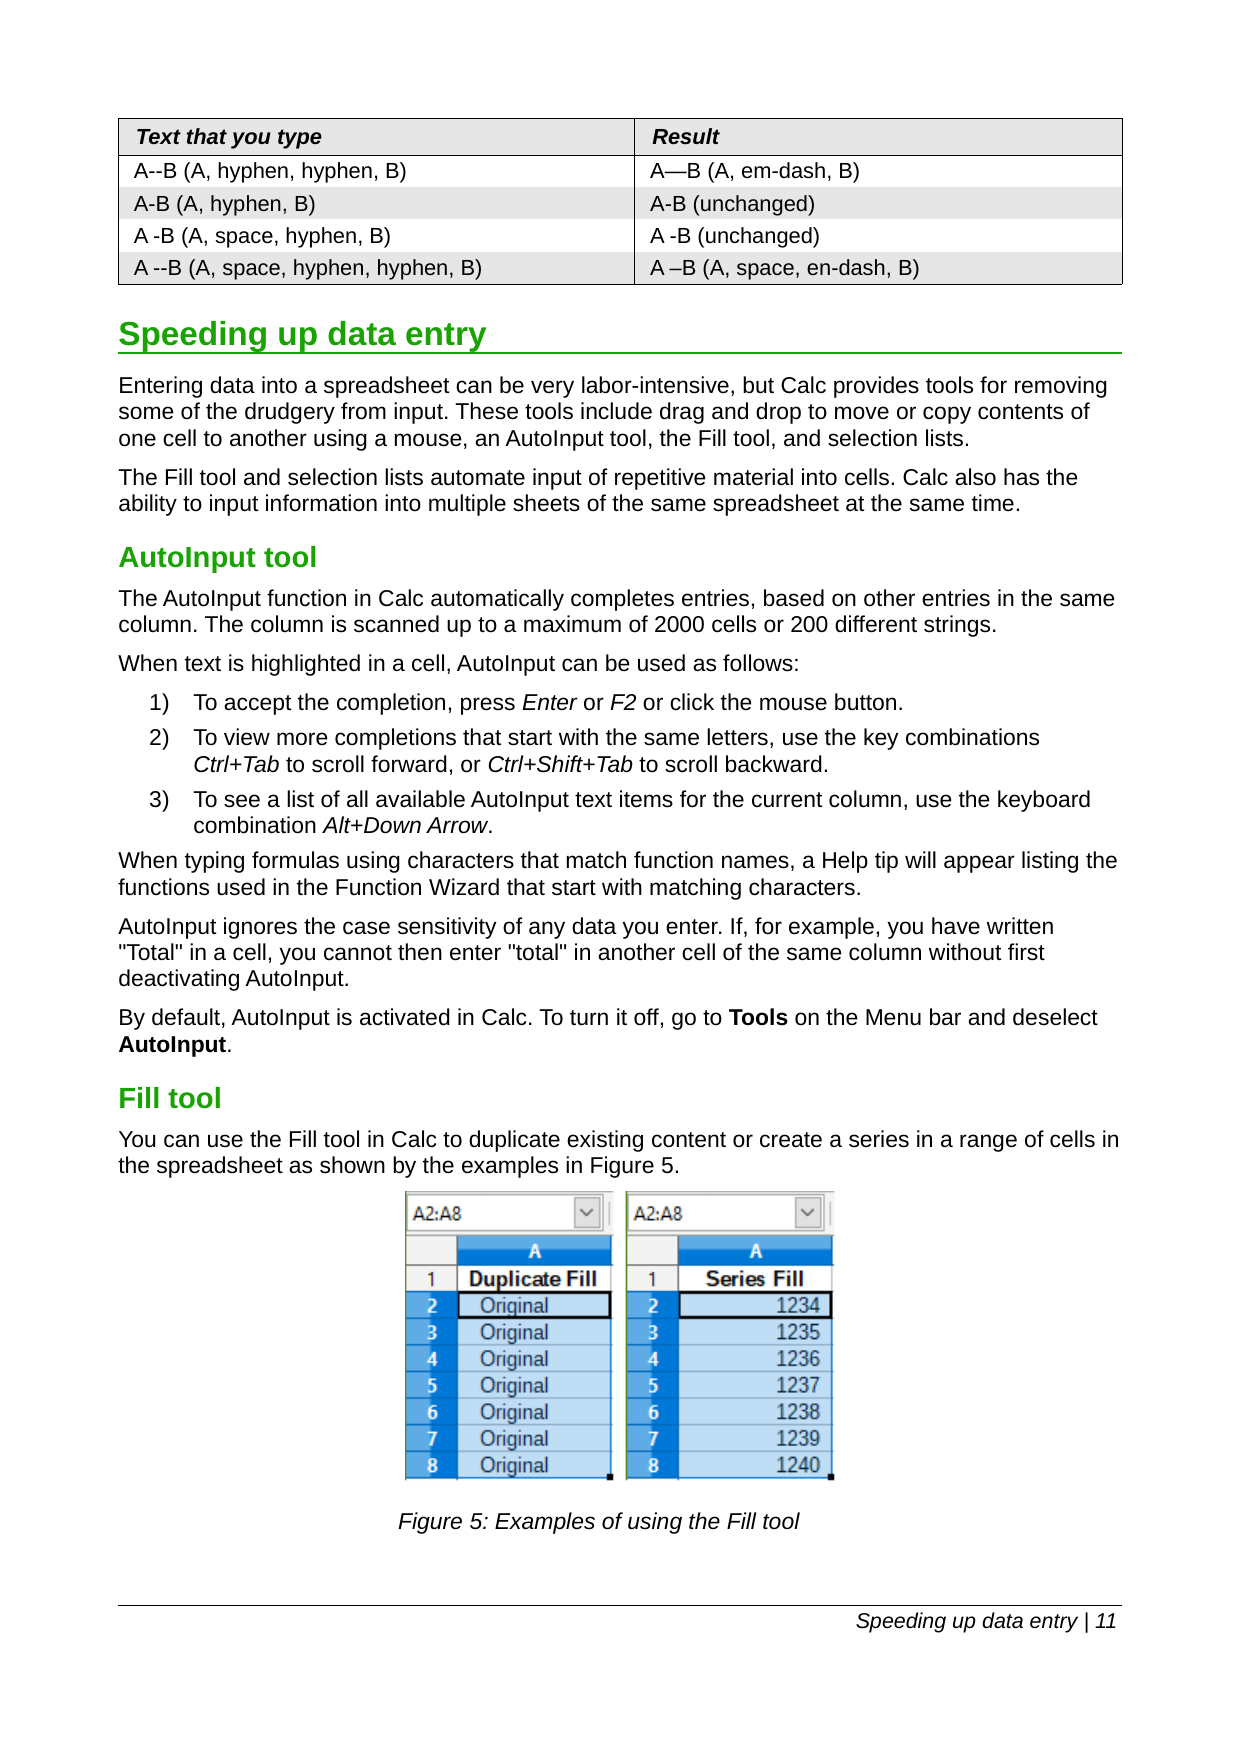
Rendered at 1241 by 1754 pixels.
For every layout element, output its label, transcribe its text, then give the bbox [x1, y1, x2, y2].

subtitle AutoInput tool [118, 540, 1122, 573]
subtitle Fill tool [118, 1081, 1122, 1114]
list To accept the completion, press Enter or F2 or click the mouse button. [169, 689, 1122, 716]
table_cell A -B (unchanged) [635, 220, 1122, 252]
table_cell A—B (A, em-dash, B) [635, 156, 1122, 187]
text AutoInput ignores the case sensitivity of any data you enter. If, for example, you have written "Total" in a cell, you cannot then enter "total" in another cell of the same column without first deactivating AutoInput. [118, 913, 1122, 992]
table_cell A –B (A, space, en-dash, B) [635, 252, 1122, 284]
text By default, AutoInput is activated in Calc. To turn it off, go to Tools on the Menu bar and deselect AutoInput. [118, 1004, 1122, 1057]
text When typing formulas using characters that match function names, a Help tip will appear listing the functions used in the Function Wizard that start with matching characters. [118, 847, 1122, 900]
text When text is highlighted in a cell, AutoInput can be used as follows: [118, 650, 1122, 677]
text Entering data into a spreadsheet can be very labor-intensive, but Calc provides tools for removing some of the drudgery from input. These tools include drag and drop to move or copy contents of one cell to another using a mouse, an AutoInput tool, the Fill tool, and selection lists. [118, 372, 1122, 451]
table_header Result [635, 119, 1122, 155]
table_cell A -B (A, space, hyphen, B) [119, 220, 634, 252]
text You can use the Fill tool in Calc to duplicate existing content or create a series in a range of cells in the spreadsheet as shown by the examples in Figure 5. [118, 1126, 1122, 1179]
picture [405, 1191, 836, 1482]
table_cell A-B (A, hyphen, B) [119, 187, 634, 219]
subtitle Speeding up data entry [118, 314, 1122, 352]
table_cell A-B (unchanged) [635, 187, 1122, 219]
table_cell A--B (A, hyphen, hyphen, B) [119, 156, 634, 187]
text Figure 5: Examples of using the Fill tool [398, 1191, 842, 1534]
text The AutoInput function in Calc automatically completes entries, based on other entries in the same column. The column is scanned up to a maximum of 2000 cells or 200 different strings. [118, 585, 1122, 638]
list To see a list of all available AutoInput text items for the current column, use the keyboard combination Alt+Down Arrow. [169, 786, 1122, 839]
table_cell A --B (A, space, hyphen, hyphen, B) [119, 252, 634, 284]
list To view more completions that start with the same letters, use the key combinations Ctrl+Tab to scroll forward, or Ctrl+Shift+Tab to scroll backward. [169, 724, 1122, 777]
table_header Text that you type [119, 119, 634, 155]
text The Fill tool and selection lists automate input of repetitive material into cells. Calc also has the ability to input information into multiple sheets of the same spreadsheet at the same time. [118, 463, 1122, 516]
